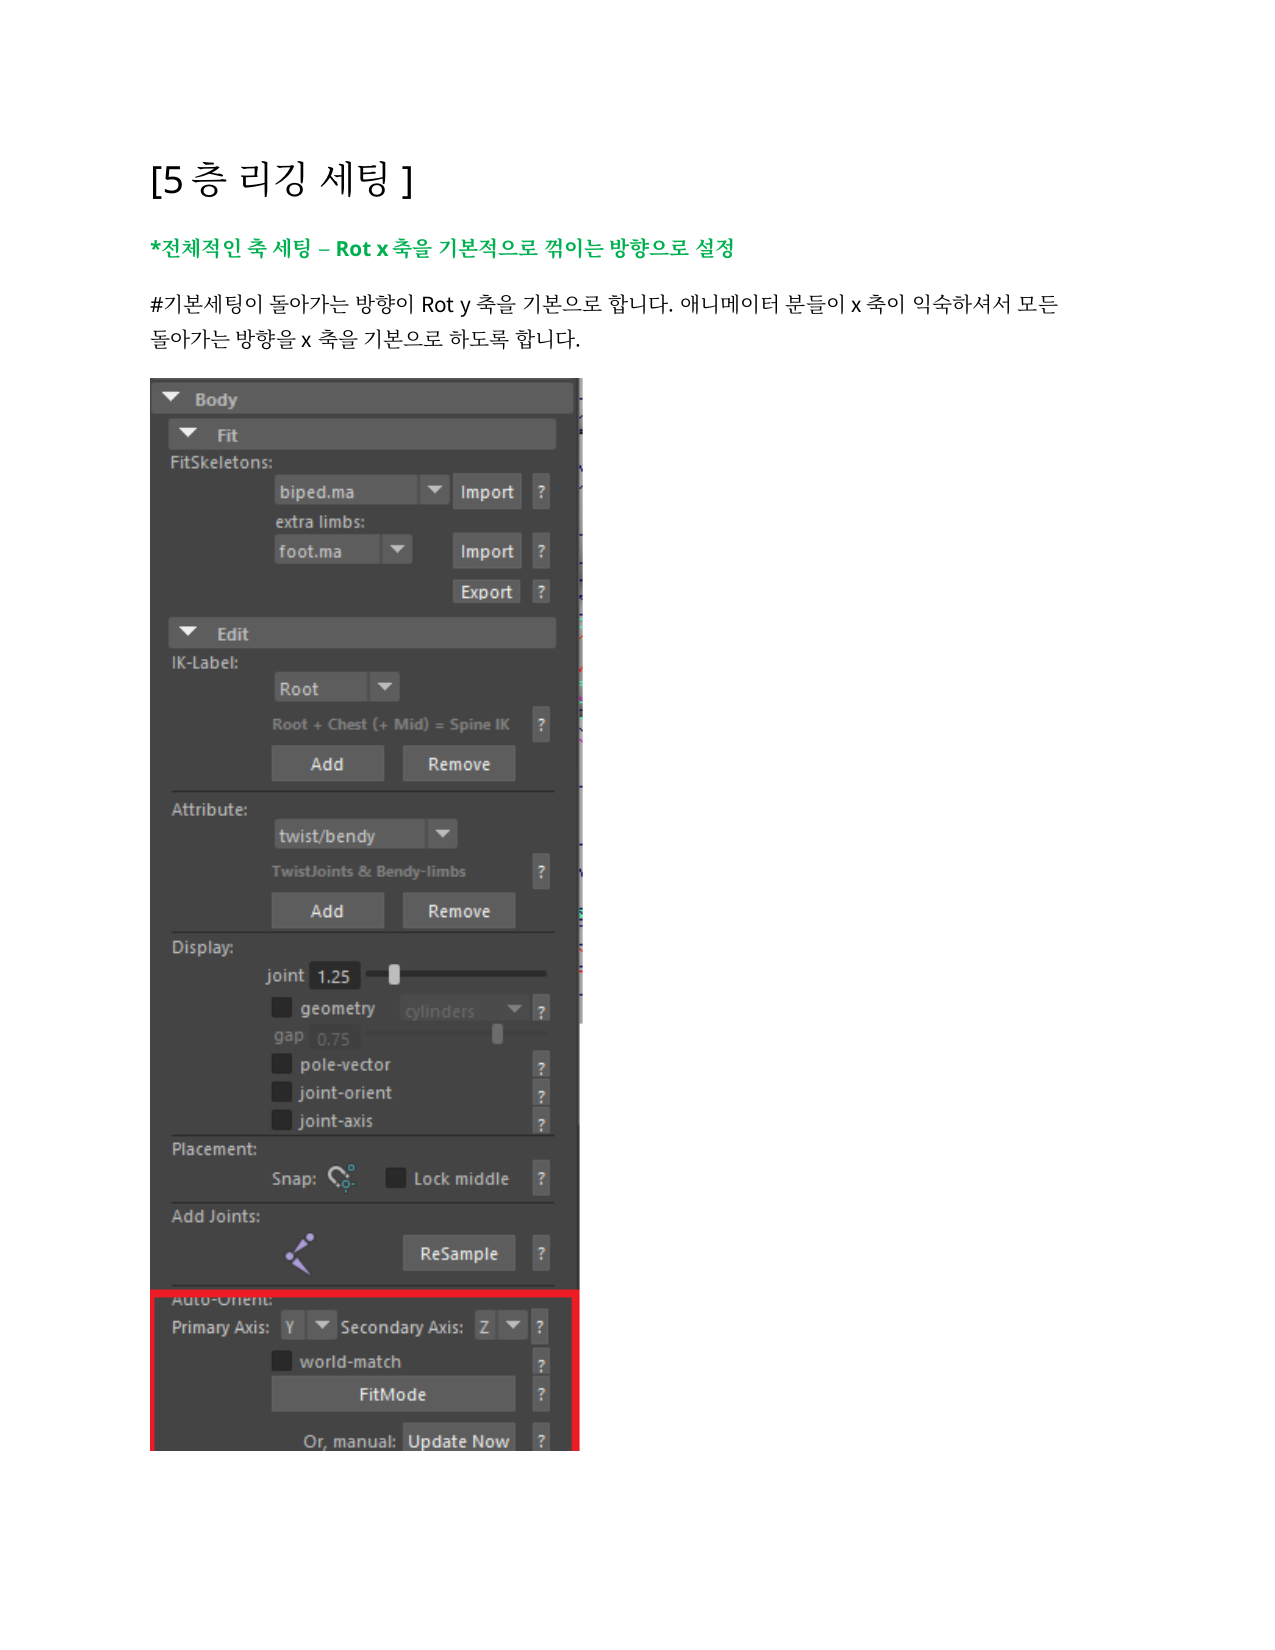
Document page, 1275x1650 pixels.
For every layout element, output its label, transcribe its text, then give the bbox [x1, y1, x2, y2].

text [5층 리깅 세팅 ] [150, 150, 1125, 204]
text #기본세팅이 돌아가는 방향이 Rot y 축을 기본으로 합니다. 애니메이터 분들이 x축이 익숙하셔서 모든 돌아가는 방향을 x 축을 기본으로 하도록 합니다. [150, 288, 1125, 353]
text *전체적인 축 세팅 – Rot x축을 기본적으로 꺾이는 방향으로 설정 [150, 233, 1125, 263]
